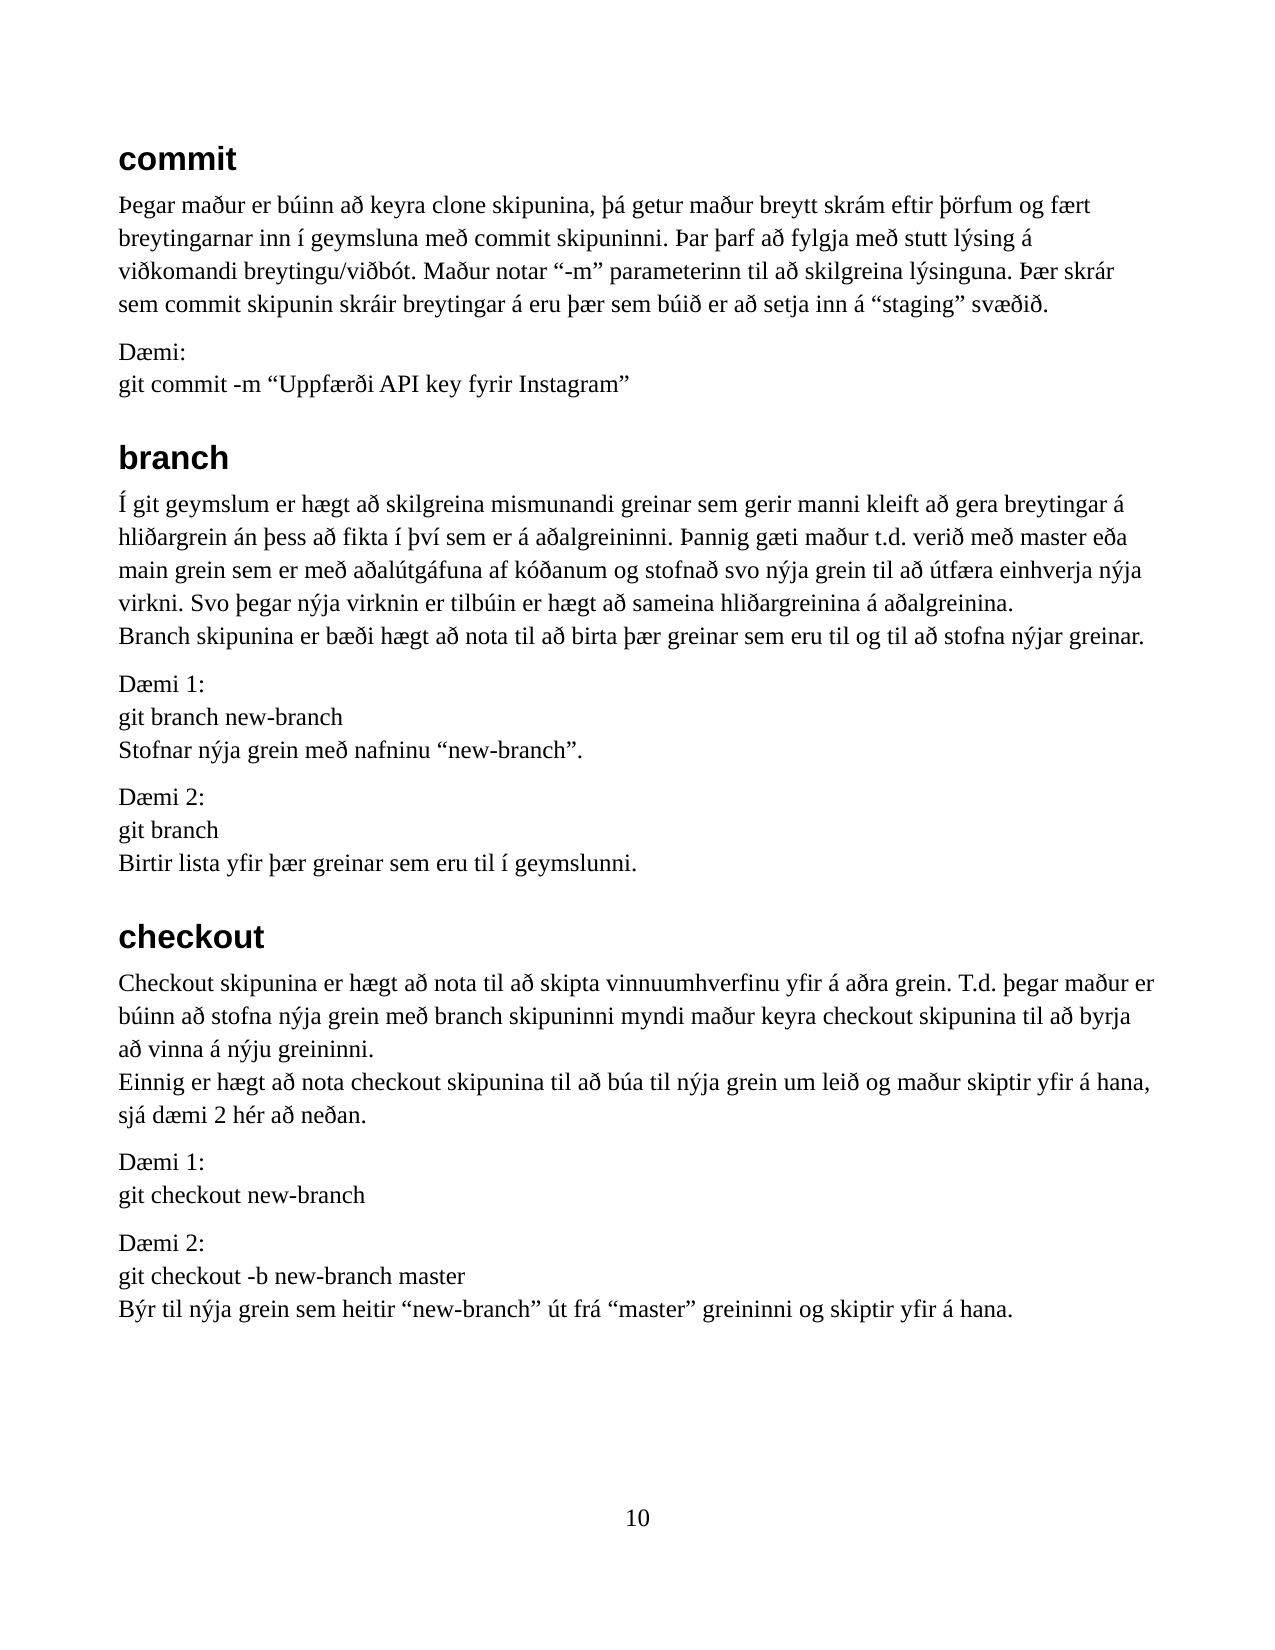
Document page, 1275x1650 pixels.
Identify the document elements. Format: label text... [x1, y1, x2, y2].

text Dæmi 1: git checkout new-branch [118, 1147, 1157, 1209]
subtitle branch [118, 438, 1157, 476]
text Dæmi 1: git branch new-branch Stofnar nýja grein með nafninu “new-branch”. [118, 669, 1157, 763]
text Dæmi 2: git branch Birtir lista yfir þær greinar sem eru til í geymslunni. [118, 782, 1157, 877]
subtitle checkout [118, 917, 1157, 955]
text Þegar maður er búinn að keyra clone skipunina, þá getur maður breytt skrám eftir þörfum og fært breytingarnar inn í geymsluna með commit skipuninni. Þar þarf að fylgja með stutt lýsing á viðkomandi breytingu/viðbót. Maður notar “-m” parameterinn til að skilgreina lýsinguna. Þær skrár sem commit skipunin skráir breytingar á eru þær sem búið er að setja inn á “staging” svæðið. [118, 190, 1157, 318]
text Dæmi 2: git checkout -b new-branch master Býr til nýja grein sem heitir “new-branch” út frá “master” greininni og skiptir yfir á hana. [118, 1228, 1157, 1323]
subtitle commit [118, 139, 1157, 177]
text Checkout skipunina er hægt að nota til að skipta vinnuumhverfinu yfir á aðra grein. T.d. þegar maður er búinn að stofna nýja grein með branch skipuninni myndi maður keyra checkout skipunina til að byrja að vinna á nýju greininni. Einnig er hægt að nota checkout skipunina til að búa til nýja grein um leið og maður skiptir yfir á hana, sjá dæmi 2 hér að neðan. [118, 968, 1157, 1128]
text Dæmi: git commit -m “Uppfærði API key fyrir Instagram” [118, 337, 1157, 398]
text Í git geymslum er hægt að skilgreina mismunandi greinar sem gerir manni kleift að gera breytingar á hliðargrein án þess að fikta í því sem er á aðalgreininni. Þannig gæti maður t.d. verið með master eða main grein sem er með aðalútgáfuna af kóðanum og stofnað svo nýja grein til að útfæra einhverja nýja virkni. Svo þegar nýja virknin er tilbúin er hægt að sameina hliðargreinina á aðalgreinina. Branch skipunina er bæði hægt að nota til að birta þær greinar sem eru til og til að stofna nýjar greinar. [118, 489, 1157, 650]
